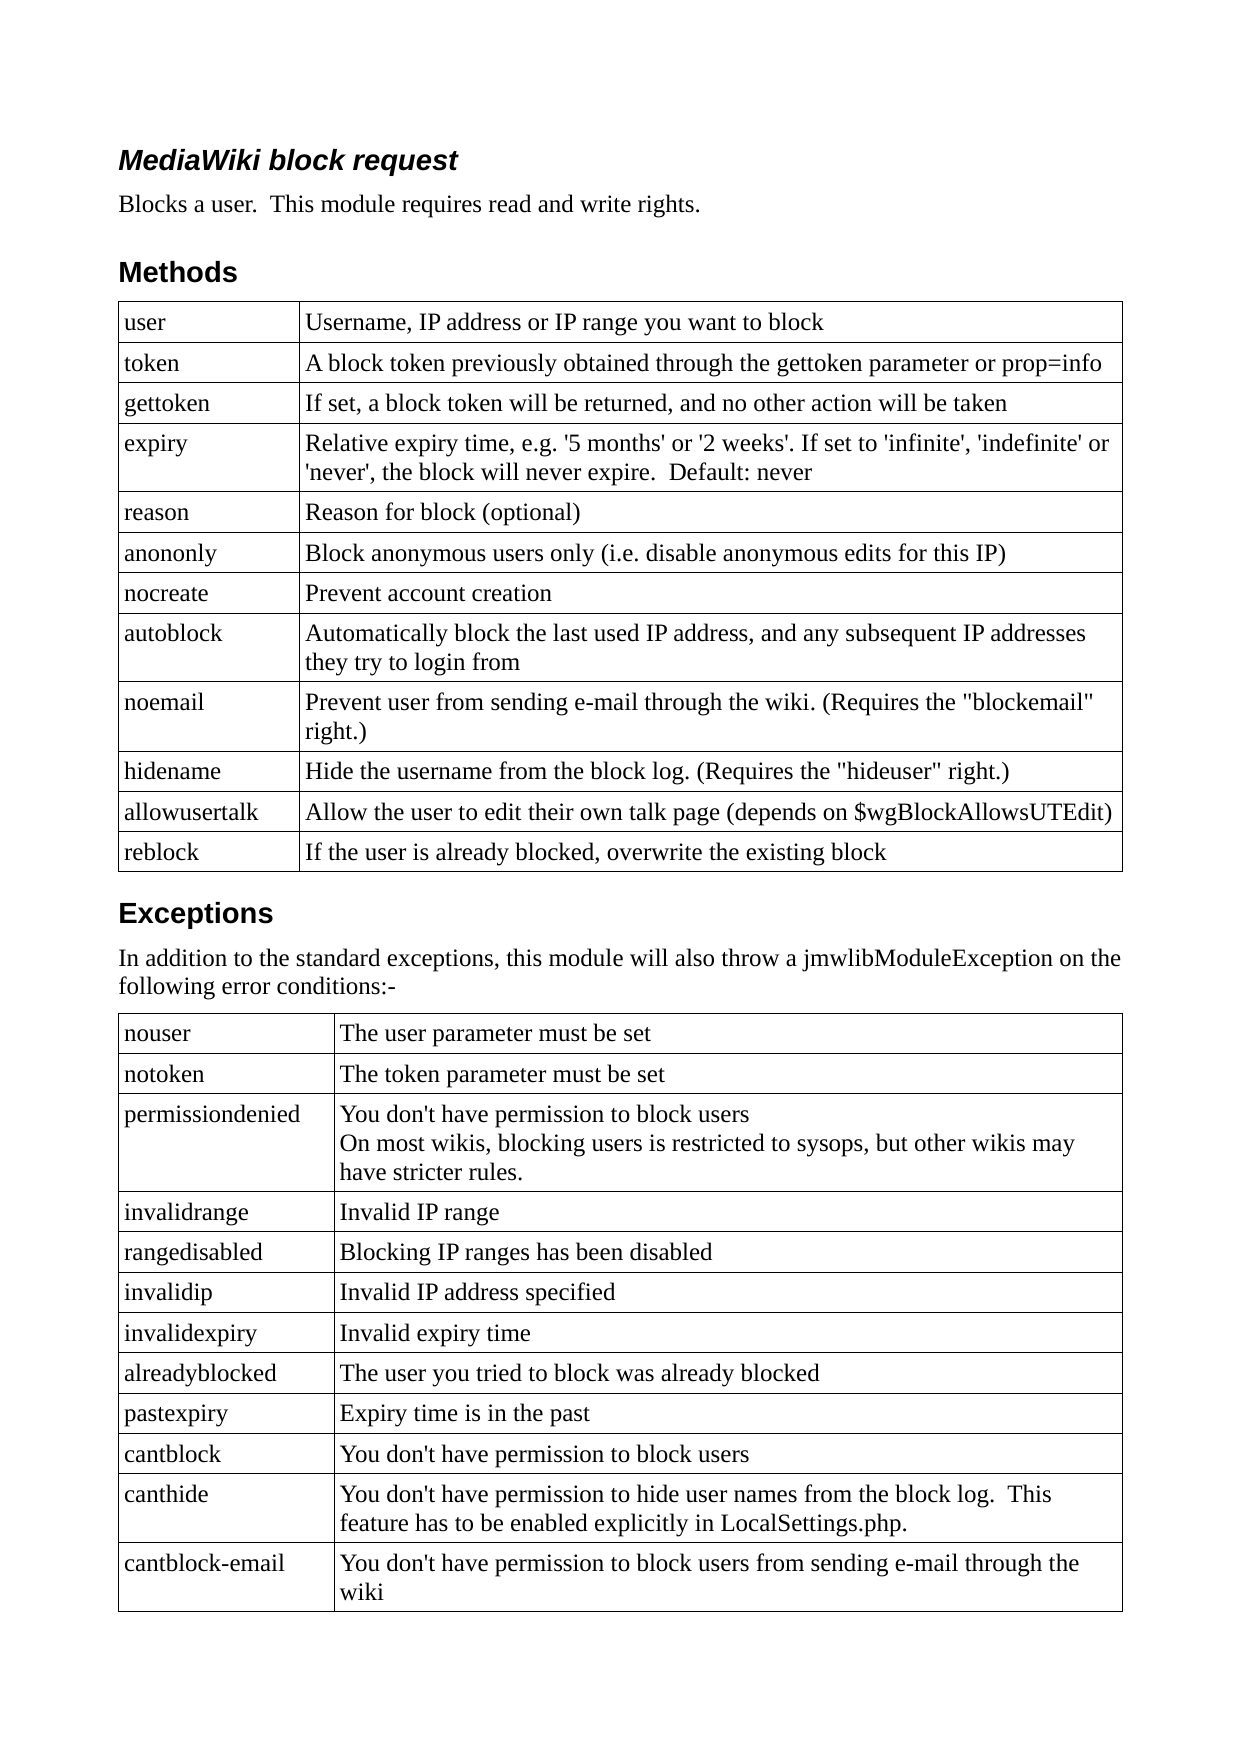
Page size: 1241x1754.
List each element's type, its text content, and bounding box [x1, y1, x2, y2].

table_cell Allow the user to edit their own talk page (depends on $wgBlockAllowsUTEdit) [300, 792, 1122, 831]
table_cell hidename [119, 752, 299, 791]
table_cell The user you tried to block was already blocked [335, 1353, 1122, 1393]
table_cell noemail [119, 682, 299, 751]
table_cell If set, a block token will be returned, and no other action will be taken [300, 383, 1122, 422]
table_cell canthide [119, 1474, 334, 1542]
table_cell autoblock [119, 614, 299, 681]
table_cell Block anonymous users only (i.e. disable anonymous edits for this IP) [300, 533, 1122, 572]
table_cell Blocking IP ranges has been disabled [335, 1232, 1122, 1272]
table_cell token [119, 343, 299, 382]
table_cell Invalid expiry time [335, 1313, 1122, 1352]
table_cell Hide the username from the block log. (Requires the "hideuser" right.) [300, 752, 1122, 791]
table_header The user parameter must be set [335, 1014, 1122, 1053]
table_cell invalidip [119, 1273, 334, 1312]
table_cell You don't have permission to hide user names from the block log. This feature has to be enabled explicitly in LocalSettings.php. [335, 1474, 1122, 1542]
table_cell permissiondenied [119, 1094, 334, 1191]
table_cell Expiry time is in the past [335, 1394, 1122, 1433]
table_cell anononly [119, 533, 299, 572]
table_cell rangedisabled [119, 1232, 334, 1272]
table_cell expiry [119, 424, 299, 491]
table_cell If the user is already blocked, overwrite the existing block [300, 832, 1122, 871]
table_cell cantblock-email [119, 1543, 334, 1611]
table_header user [119, 302, 299, 342]
subtitle MediaWiki block request [118, 143, 1122, 177]
table_cell A block token previously obtained through the gettoken parameter or prop=info [300, 343, 1122, 382]
text In addition to the standard exceptions, this module will also throw a jmwlibModuleException on the following error conditions:- [118, 943, 1122, 1000]
table_header nouser [119, 1014, 334, 1053]
table_cell Relative expiry time, e.g. '5 months' or '2 weeks'. If set to 'infinite', 'indefinite' or 'never', the block will never expire. Default: never [300, 424, 1122, 491]
table_header Username, IP address or IP range you want to block [300, 302, 1122, 342]
table_cell You don't have permission to block users from sending e-mail through the wiki [335, 1543, 1122, 1611]
table_cell reason [119, 492, 299, 532]
table_cell invalidexpiry [119, 1313, 334, 1352]
table_cell pastexpiry [119, 1394, 334, 1433]
subtitle Exceptions [118, 897, 1122, 930]
table_cell Prevent account creation [300, 573, 1122, 612]
table_cell reblock [119, 832, 299, 871]
subtitle Methods [118, 255, 1122, 289]
table_cell gettoken [119, 383, 299, 422]
text Blocks a user. This module requires read and write rights. [118, 189, 1122, 218]
table_cell alreadyblocked [119, 1353, 334, 1393]
table_cell The token parameter must be set [335, 1054, 1122, 1093]
table_cell Reason for block (optional) [300, 492, 1122, 532]
table_cell allowusertalk [119, 792, 299, 831]
table_cell Invalid IP range [335, 1192, 1122, 1231]
table_cell Prevent user from sending e-mail through the wiki. (Requires the "blockemail" right.) [300, 682, 1122, 751]
table_cell cantblock [119, 1434, 334, 1473]
table_cell Invalid IP address specified [335, 1273, 1122, 1312]
table_cell You don't have permission to block users [335, 1434, 1122, 1473]
table_cell invalidrange [119, 1192, 334, 1231]
table_cell notoken [119, 1054, 334, 1093]
table_cell nocreate [119, 573, 299, 612]
table_cell You don't have permission to block users On most wikis, blocking users is restricted to sysops, but other wikis may have stricter rules. [335, 1094, 1122, 1191]
table_cell Automatically block the last used IP address, and any subsequent IP addresses they try to login from [300, 614, 1122, 681]
